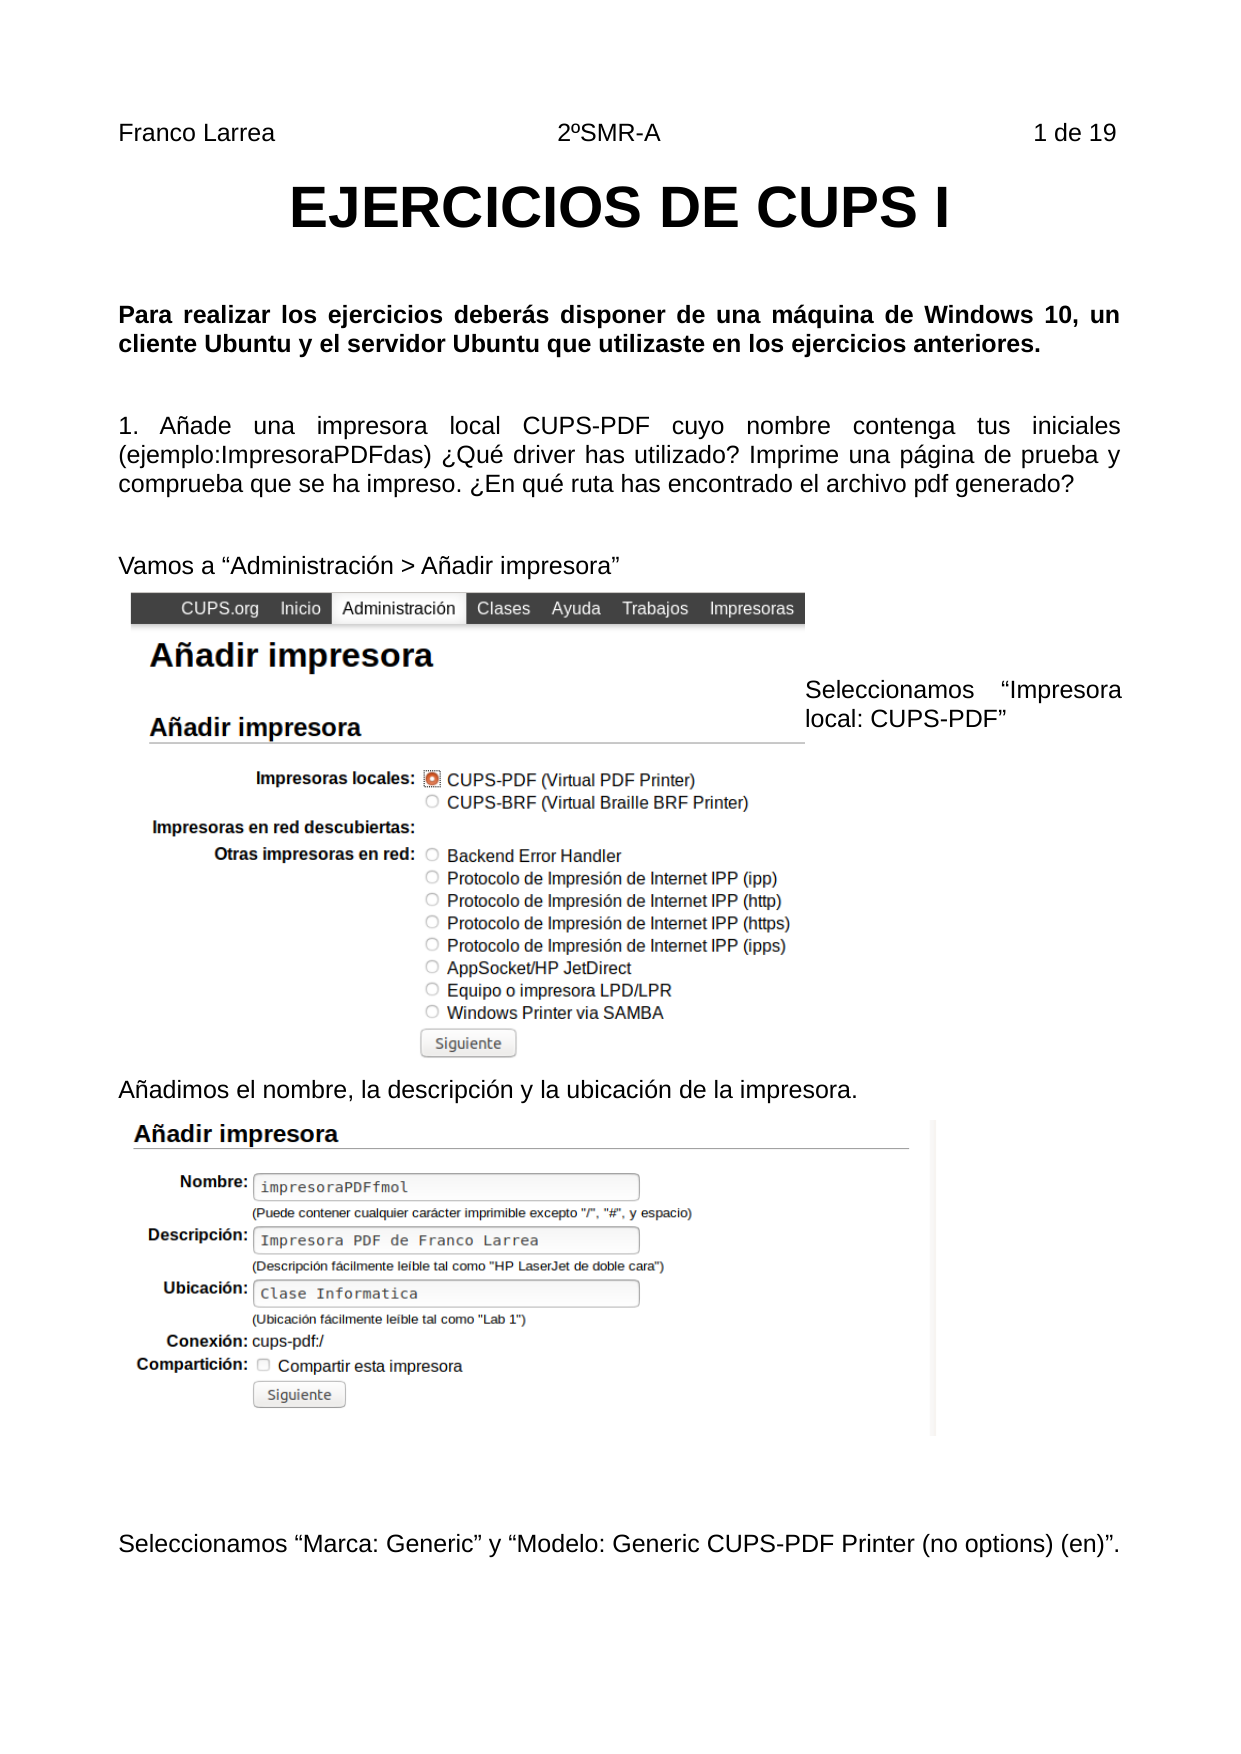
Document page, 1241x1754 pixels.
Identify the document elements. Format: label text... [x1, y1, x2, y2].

title EJERCICIOS DE CUPS I [118, 173, 1122, 240]
text Para realizar los ejercicios deberás disponer de una máquina de Windows 10, un cliente Ubuntu y el servidor Ubuntu que utilizaste en los ejercicios anteriores. [118, 300, 1122, 357]
picture [118, 1120, 937, 1436]
text Seleccionamos “Marca: Generic” y “Modelo: Generic CUPS-PDF Printer (no options) (en)”. [118, 1528, 1122, 1557]
text Añadimos el nombre, la descripción y la ubicación de la impresora. [118, 1075, 1122, 1103]
text Seleccionamos “Impresora local: CUPS-PDF” [805, 675, 1122, 732]
text 1. Añade una impresora local CUPS-PDF cuyo nombre contenga tus iniciales (ejemplo:ImpresoraPDFdas) ¿Qué driver has utilizado? Imprime una página de prueba y comprueba que se ha impreso. ¿En qué ruta has encontrado el archivo pdf generado? [118, 411, 1122, 497]
picture [130, 592, 805, 1068]
text Vamos a “Administración > Añadir impresora” [118, 551, 1122, 580]
